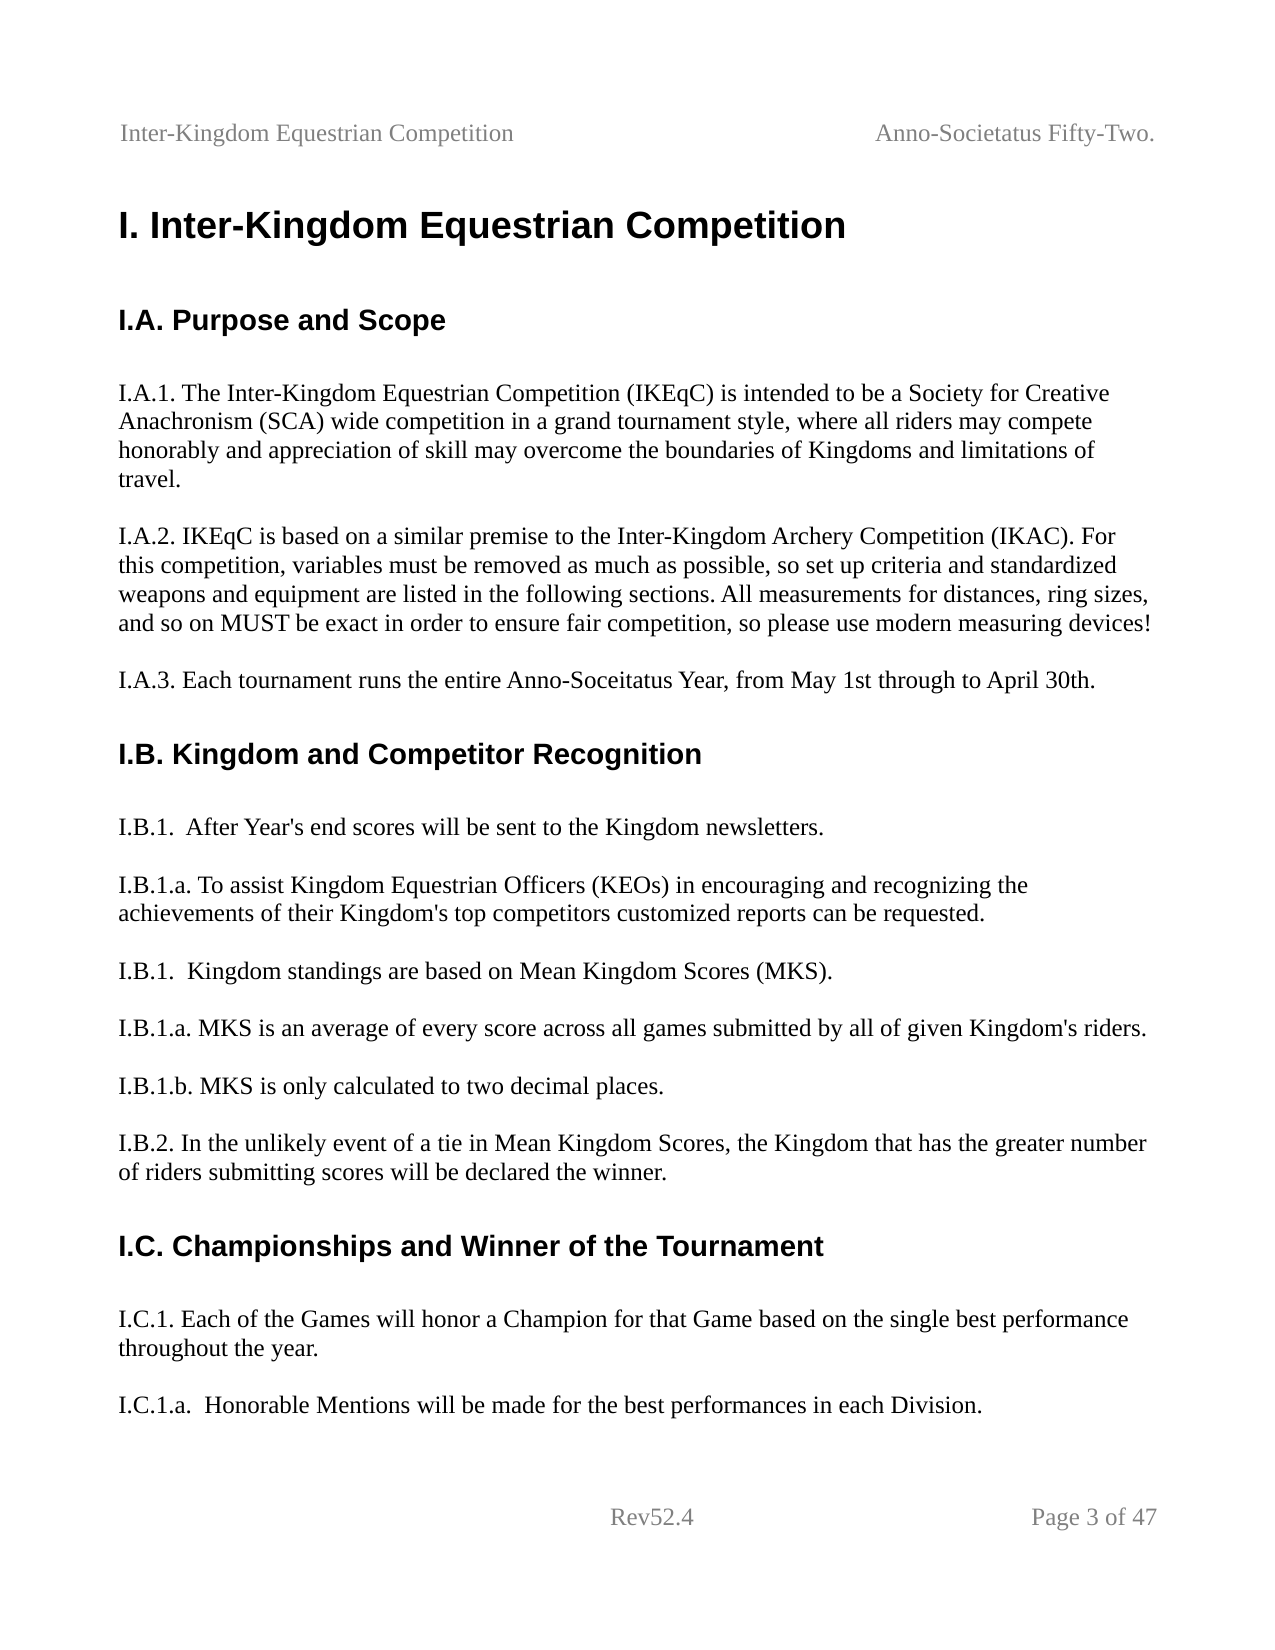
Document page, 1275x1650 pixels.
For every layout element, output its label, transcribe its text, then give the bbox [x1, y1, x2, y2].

text I.B.1.a. To assist Kingdom Equestrian Officers (KEOs) in encouraging and recognizing the achievements of their Kingdom's top competitors customized reports can be requested. [118, 870, 1157, 927]
text I.A.3. Each tournament runs the entire Anno-Soceitatus Year, from May 1st through to April 30th. [118, 665, 1157, 694]
text I.A.1. The Inter-Kingdom Equestrian Competition (IKEqC) is intended to be a Society for Creative Anachronism (SCA) wide competition in a grand tournament style, where all riders may compete honorably and appreciation of skill may overcome the boundaries of Kingdoms and limitations of travel. [118, 378, 1157, 493]
subtitle I.B. Kingdom and Competitor Recognition [118, 737, 1157, 771]
text I.C.1. Each of the Games will honor a Champion for that Game based on the single best performance throughout the year. [118, 1304, 1157, 1362]
text I.A.2. IKEqC is based on a similar premise to the Inter-Kingdom Archery Competition (IKAC). For this competition, variables must be removed as much as possible, so set up criteria and standardized weapons and equipment are listed in the following sections. All measurements for distances, ring sizes, and so on MUST be exact in order to ensure fair competition, so please use modern measuring devices! [118, 521, 1157, 636]
text I.B.1.b. MKS is only calculated to two decimal places. [118, 1071, 1157, 1100]
text I.B.2. In the unlikely event of a tie in Mean Kingdom Scores, the Kingdom that has the greater number of riders submitting scores will be declared the winner. [118, 1128, 1157, 1186]
subtitle I.A. Purpose and Scope [118, 303, 1157, 336]
subtitle I.C. Championships and Winner of the Tournament [118, 1229, 1157, 1263]
subtitle I. Inter-Kingdom Equestrian Competition [118, 203, 1157, 247]
text I.B.1. After Year's end scores will be sent to the Kingdom newsletters. [118, 812, 1157, 841]
text I.B.1. Kingdom standings are based on Mean Kingdom Scores (MKS). [118, 956, 1157, 985]
text I.B.1.a. MKS is an average of every score across all games submitted by all of given Kingdom's riders. [118, 1013, 1157, 1042]
text I.C.1.a. Honorable Mentions will be made for the best performances in each Division. [118, 1391, 1157, 1419]
